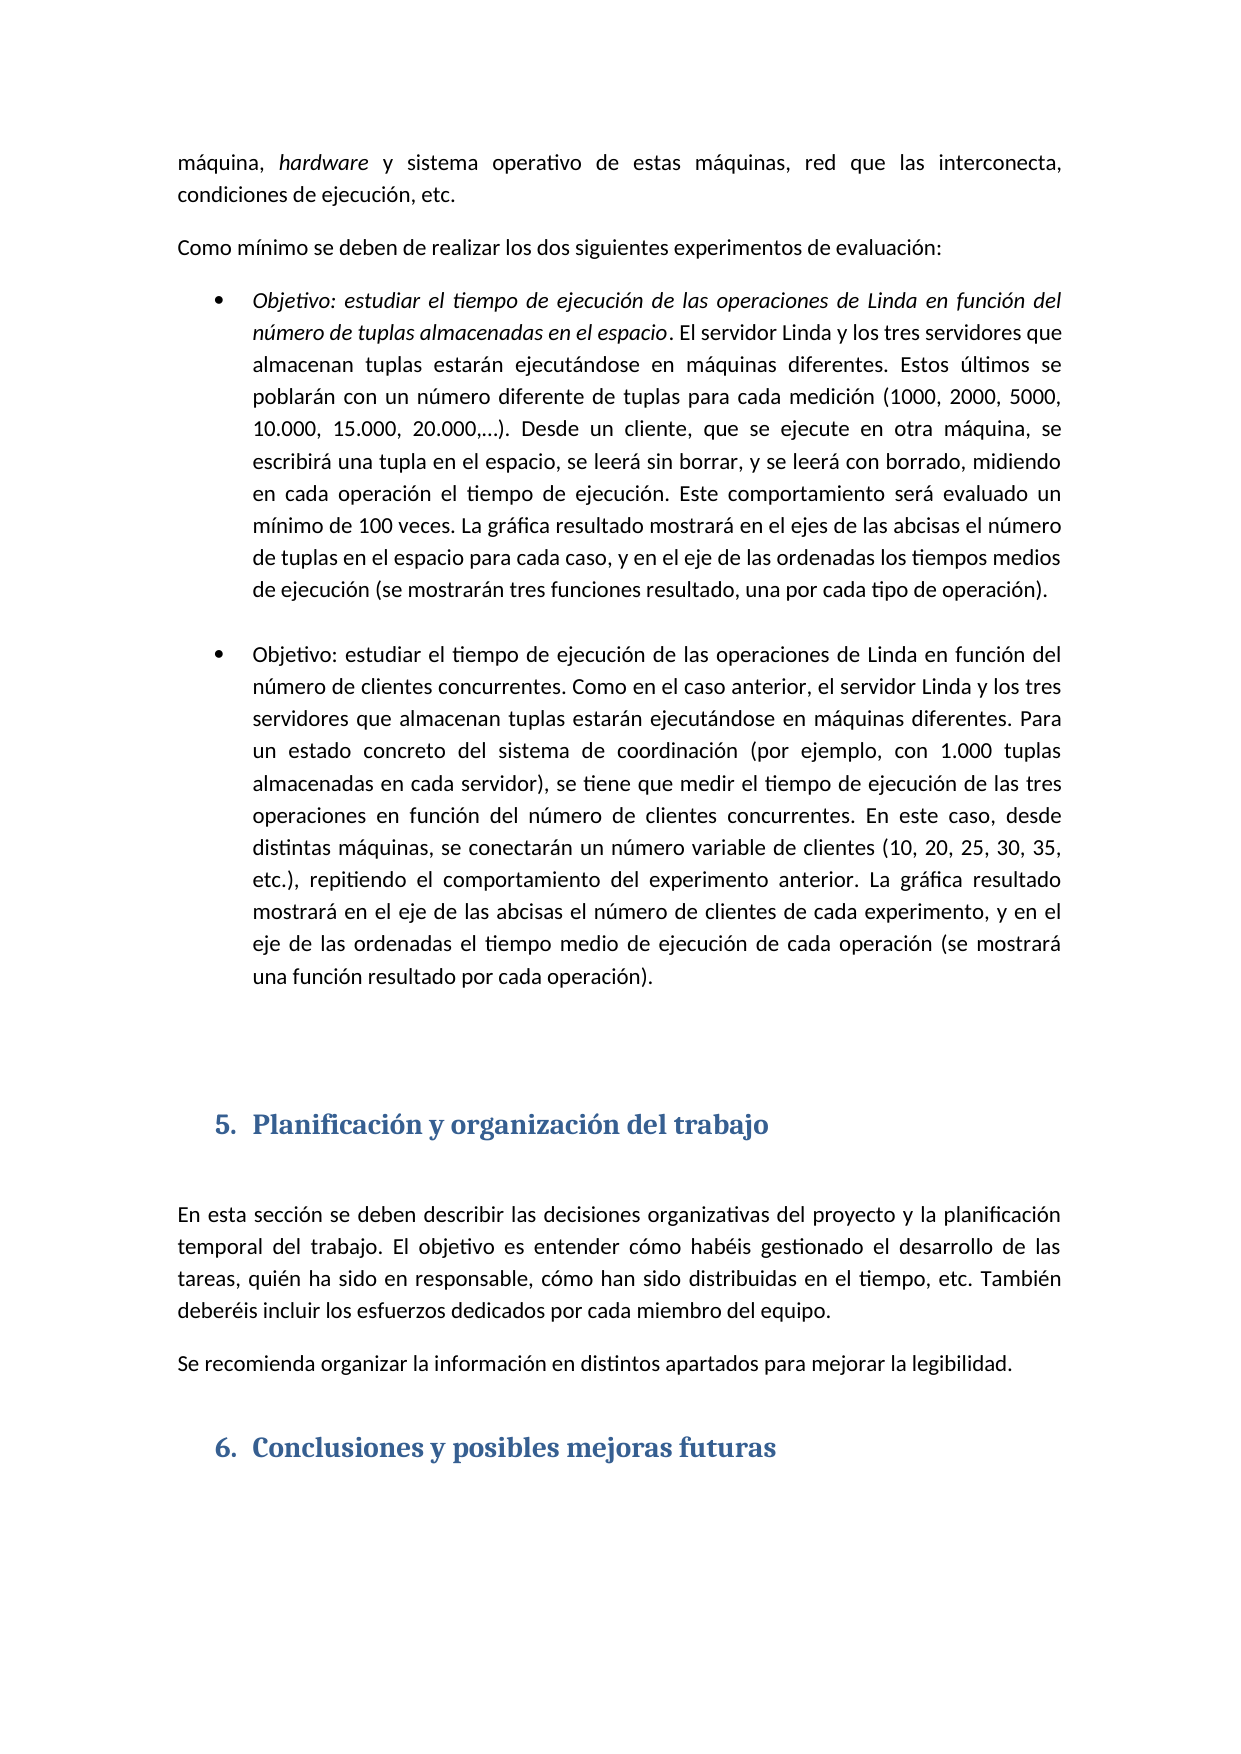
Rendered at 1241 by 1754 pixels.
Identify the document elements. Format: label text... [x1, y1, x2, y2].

text Como mínimo se deben de realizar los dos siguientes experimentos de evaluación: [177, 233, 1063, 261]
text máquina, hardware y sistema operativo de estas máquinas, red que las interconecta, condiciones de ejecución, etc. [177, 148, 1063, 208]
text Se recomienda organizar la información en distintos apartados para mejorar la legibilidad. [177, 1349, 1063, 1377]
subtitle Conclusiones y posibles mejoras futuras [215, 1432, 1063, 1465]
list Objetivo: estudiar el tiempo de ejecución de las operaciones de Linda en función del número de tuplas almacenadas en el espacio. El servidor Linda y los tres servidores que almacenan tuplas estarán ejecutándose en máquinas diferentes. Estos últimos se poblarán con un número diferente de tuplas para cada medición (1000, 2000, 5000, 10.000, 15.000, 20.000,…). Desde un cliente, que se ejecute en otra máquina, se escribirá una tupla en el espacio, se leerá sin borrar, y se leerá con borrado, midiendo en cada operación el tiempo de ejecución. Este comportamiento será evaluado un mínimo de 100 veces. La gráfica resultado mostrará en el ejes de las abcisas el número de tuplas en el espacio para cada caso, y en el eje de las ordenadas los tiempos medios de ejecución (se mostrarán tres funciones resultado, una por cada tipo de operación). [215, 286, 1063, 603]
list Objetivo: estudiar el tiempo de ejecución de las operaciones de Linda en función del número de clientes concurrentes. Como en el caso anterior, el servidor Linda y los tres servidores que almacenan tuplas estarán ejecutándose en máquinas diferentes. Para un estado concreto del sistema de coordinación (por ejemplo, con 1.000 tuplas almacenadas en cada servidor), se tiene que medir el tiempo de ejecución de las tres operaciones en función del número de clientes concurrentes. En este caso, desde distintas máquinas, se conectarán un número variable de clientes (10, 20, 25, 30, 35, etc.), repitiendo el comportamiento del experimento anterior. La gráfica resultado mostrará en el eje de las abcisas el número de clientes de cada experimento, y en el eje de las ordenadas el tiempo medio de ejecución de cada operación (se mostrará una función resultado por cada operación). [215, 640, 1063, 990]
subtitle Planificación y organización del trabajo [215, 1108, 1063, 1142]
text En esta sección se deben describir las decisiones organizativas del proyecto y la planificación temporal del trabajo. El objetivo es entender cómo habéis gestionado el desarrollo de las tareas, quién ha sido en responsable, cómo han sido distribuidas en el tiempo, etc. También deberéis incluir los esfuerzos dedicados por cada miembro del equipo. [177, 1200, 1063, 1324]
